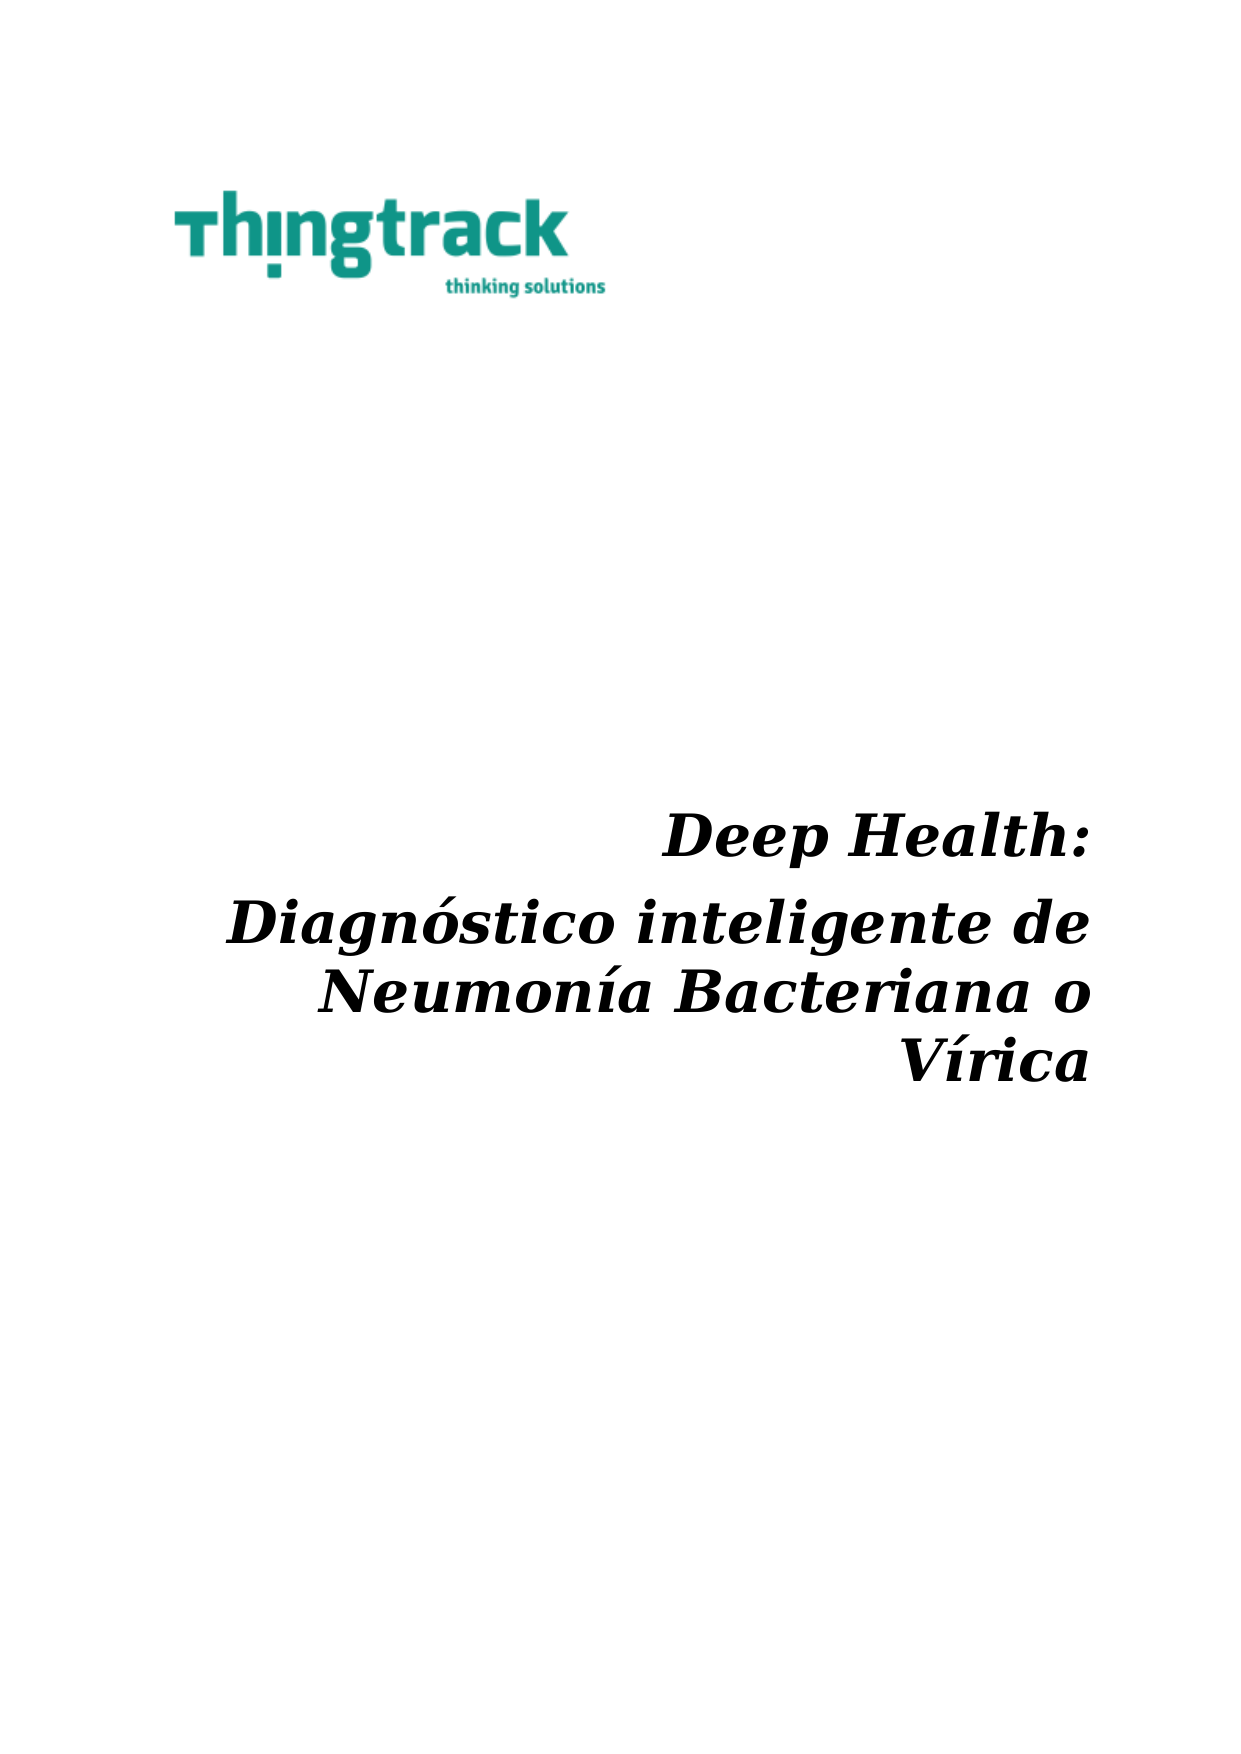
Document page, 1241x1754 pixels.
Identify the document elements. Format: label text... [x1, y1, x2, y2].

text Diagnóstico inteligente de Neumonía Bacteriana o Vírica [188, 889, 1098, 1095]
subtitle Deep Health: [188, 801, 1098, 870]
picture [172, 162, 610, 319]
